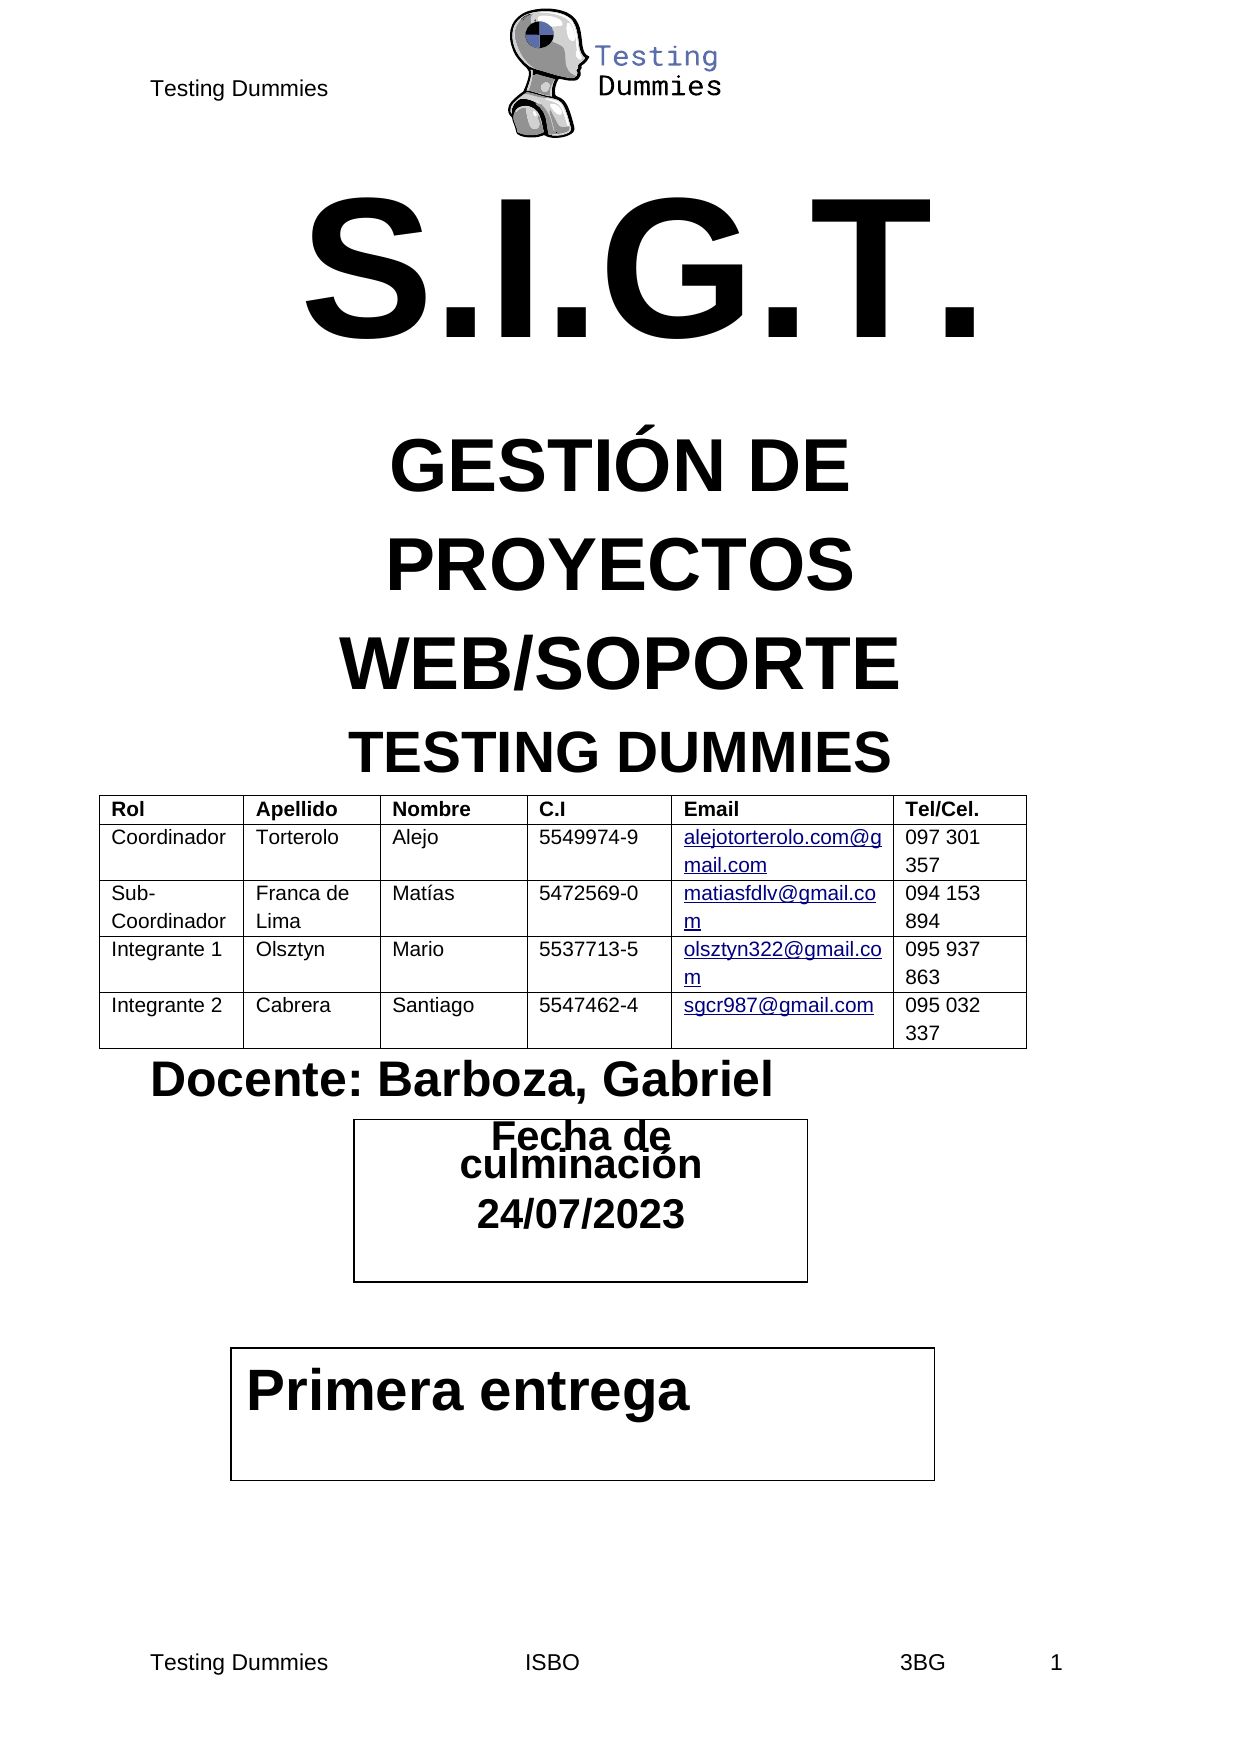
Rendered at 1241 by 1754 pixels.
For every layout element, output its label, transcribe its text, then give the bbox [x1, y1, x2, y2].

table_header Tel/Cel. [894, 796, 1026, 824]
text Docente: Barboza, Gabriel [150, 1049, 1090, 1107]
table_cell 5547462-4 [528, 993, 671, 1048]
table_cell Integrante 1 [100, 937, 243, 992]
table_cell Sub-Coordinador [100, 881, 243, 936]
text GESTIÓN DE PROYECTOS WEB/SOPORTE [150, 421, 1090, 705]
table_cell Santiago [381, 993, 527, 1048]
text Primera entrega [246, 1355, 919, 1422]
table_cell 5472569-0 [528, 881, 671, 936]
table_cell Matías [381, 881, 527, 936]
table_cell Mario [381, 937, 527, 992]
text TESTING DUMMIES [150, 718, 1090, 785]
table_cell 5537713-5 [528, 937, 671, 992]
table_cell 094 153 894 [894, 881, 1026, 936]
table_cell 095 032 337 [894, 993, 1026, 1048]
table_cell Alejo [381, 825, 527, 880]
table_cell Olsztyn [244, 937, 380, 992]
table_cell Torterolo [244, 825, 380, 880]
table_cell 097 301 357 [894, 825, 1026, 880]
text Fecha de culminación [369, 1127, 792, 1184]
table_cell Cabrera [244, 993, 380, 1048]
text 24/07/2023 [369, 1205, 792, 1234]
table_cell olsztyn322@gmail.com [672, 937, 893, 992]
table_header C.I [528, 796, 671, 824]
table_cell Integrante 2 [100, 993, 243, 1048]
table_cell alejotorterolo.com@gmail.com [672, 825, 893, 880]
table_header Rol [100, 796, 243, 824]
table_header Nombre [381, 796, 527, 824]
table_cell 5549974-9 [528, 825, 671, 880]
table_header Email [672, 796, 893, 824]
table_cell 095 937 863 [894, 937, 1026, 992]
table_cell sgcr987@gmail.com [672, 993, 893, 1048]
table_header Apellido [244, 796, 380, 824]
table_cell Franca de Lima [244, 881, 380, 936]
table_cell matiasfdlv@gmail.com [672, 881, 893, 936]
title S.I.G.T. [150, 150, 1090, 380]
table_cell Coordinador [100, 825, 243, 880]
